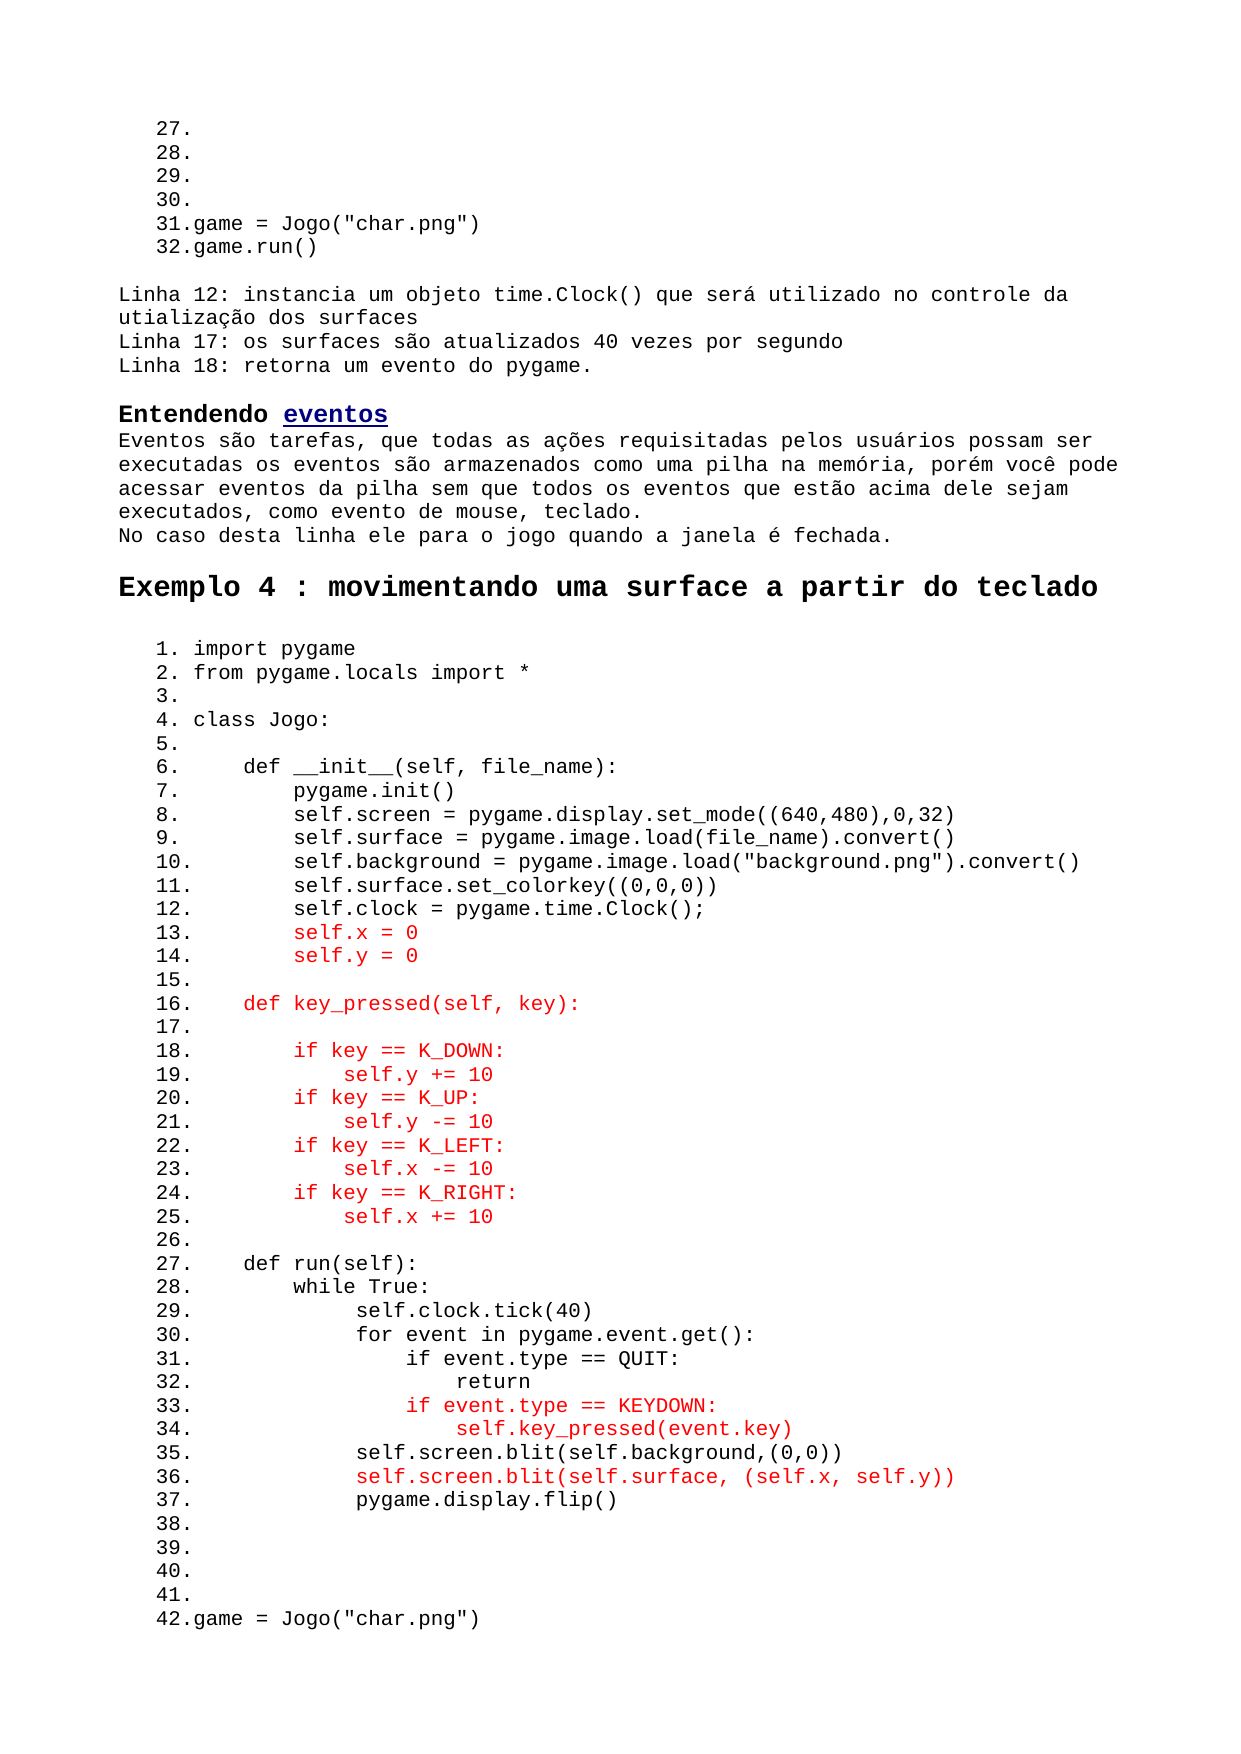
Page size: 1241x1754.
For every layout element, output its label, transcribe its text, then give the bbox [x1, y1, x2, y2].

list for event in pygame.event.get(): [156, 1324, 1122, 1347]
list if key == K_DOWN: [156, 1040, 1122, 1064]
list self.screen.blit(self.background,(0,0)) [156, 1442, 1122, 1466]
list self.surface.set_colorkey((0,0,0)) [156, 874, 1122, 898]
list class Jogo: [156, 709, 1122, 733]
list self.x += 10 [156, 1206, 1122, 1229]
list self.y += 10 [156, 1064, 1122, 1087]
list def key_pressed(self, key): [156, 993, 1122, 1016]
list import pygame [156, 638, 1122, 662]
text Eventos são tarefas, que todas as ações requisitadas pelos usuários possam ser executadas os eventos são armazenados como uma pilha na memória, porém você pode acessar eventos da pilha sem que todos os eventos que estão acima dele sejam executados, como evento de mouse, teclado. [118, 430, 1122, 525]
list pygame.display.flip() [156, 1489, 1122, 1513]
list self.key_pressed(event.key) [156, 1418, 1122, 1442]
list self.screen = pygame.display.set_mode((640,480),0,32) [156, 804, 1122, 827]
list self.y -= 10 [156, 1111, 1122, 1135]
list self.surface = pygame.image.load(file_name).convert() [156, 827, 1122, 851]
list self.background = pygame.image.load("background.png").convert() [156, 851, 1122, 874]
list pygame.init() [156, 780, 1122, 804]
text Linha 18: retorna um evento do pygame. [118, 354, 1122, 378]
list self.y = 0 [156, 946, 1122, 969]
list self.x = 0 [156, 922, 1122, 946]
text No caso desta linha ele para o jogo quando a janela é fechada. [118, 525, 1122, 548]
list if key == K_LEFT: [156, 1135, 1122, 1158]
list self.x -= 10 [156, 1158, 1122, 1182]
list while True: [156, 1277, 1122, 1300]
text Linha 17: os surfaces são atualizados 40 vezes por segundo [118, 331, 1122, 354]
list if key == K_RIGHT: [156, 1182, 1122, 1206]
text Entendendo eventos [118, 402, 1122, 430]
text Exemplo 4 : movimentando uma surface a partir do teclado [118, 572, 1122, 605]
list game = Jogo("char.png") [156, 1608, 1122, 1631]
list if event.type == KEYDOWN: [156, 1395, 1122, 1418]
text Linha 12: instancia um objeto time.Clock() que será utilizado no controle da utialização dos surfaces [118, 284, 1122, 331]
list self.clock.tick(40) [156, 1300, 1122, 1324]
list game.run() [156, 236, 1122, 260]
list if key == K_UP: [156, 1087, 1122, 1111]
list if event.type == QUIT: [156, 1347, 1122, 1371]
list def run(self): [156, 1253, 1122, 1277]
list game = Jogo("char.png") [156, 213, 1122, 236]
list self.screen.blit(self.surface, (self.x, self.y)) [156, 1466, 1122, 1489]
list from pygame.locals import * [156, 662, 1122, 685]
list return [156, 1371, 1122, 1395]
list self.clock = pygame.time.Clock(); [156, 898, 1122, 922]
list def __init__(self, file_name): [156, 756, 1122, 780]
